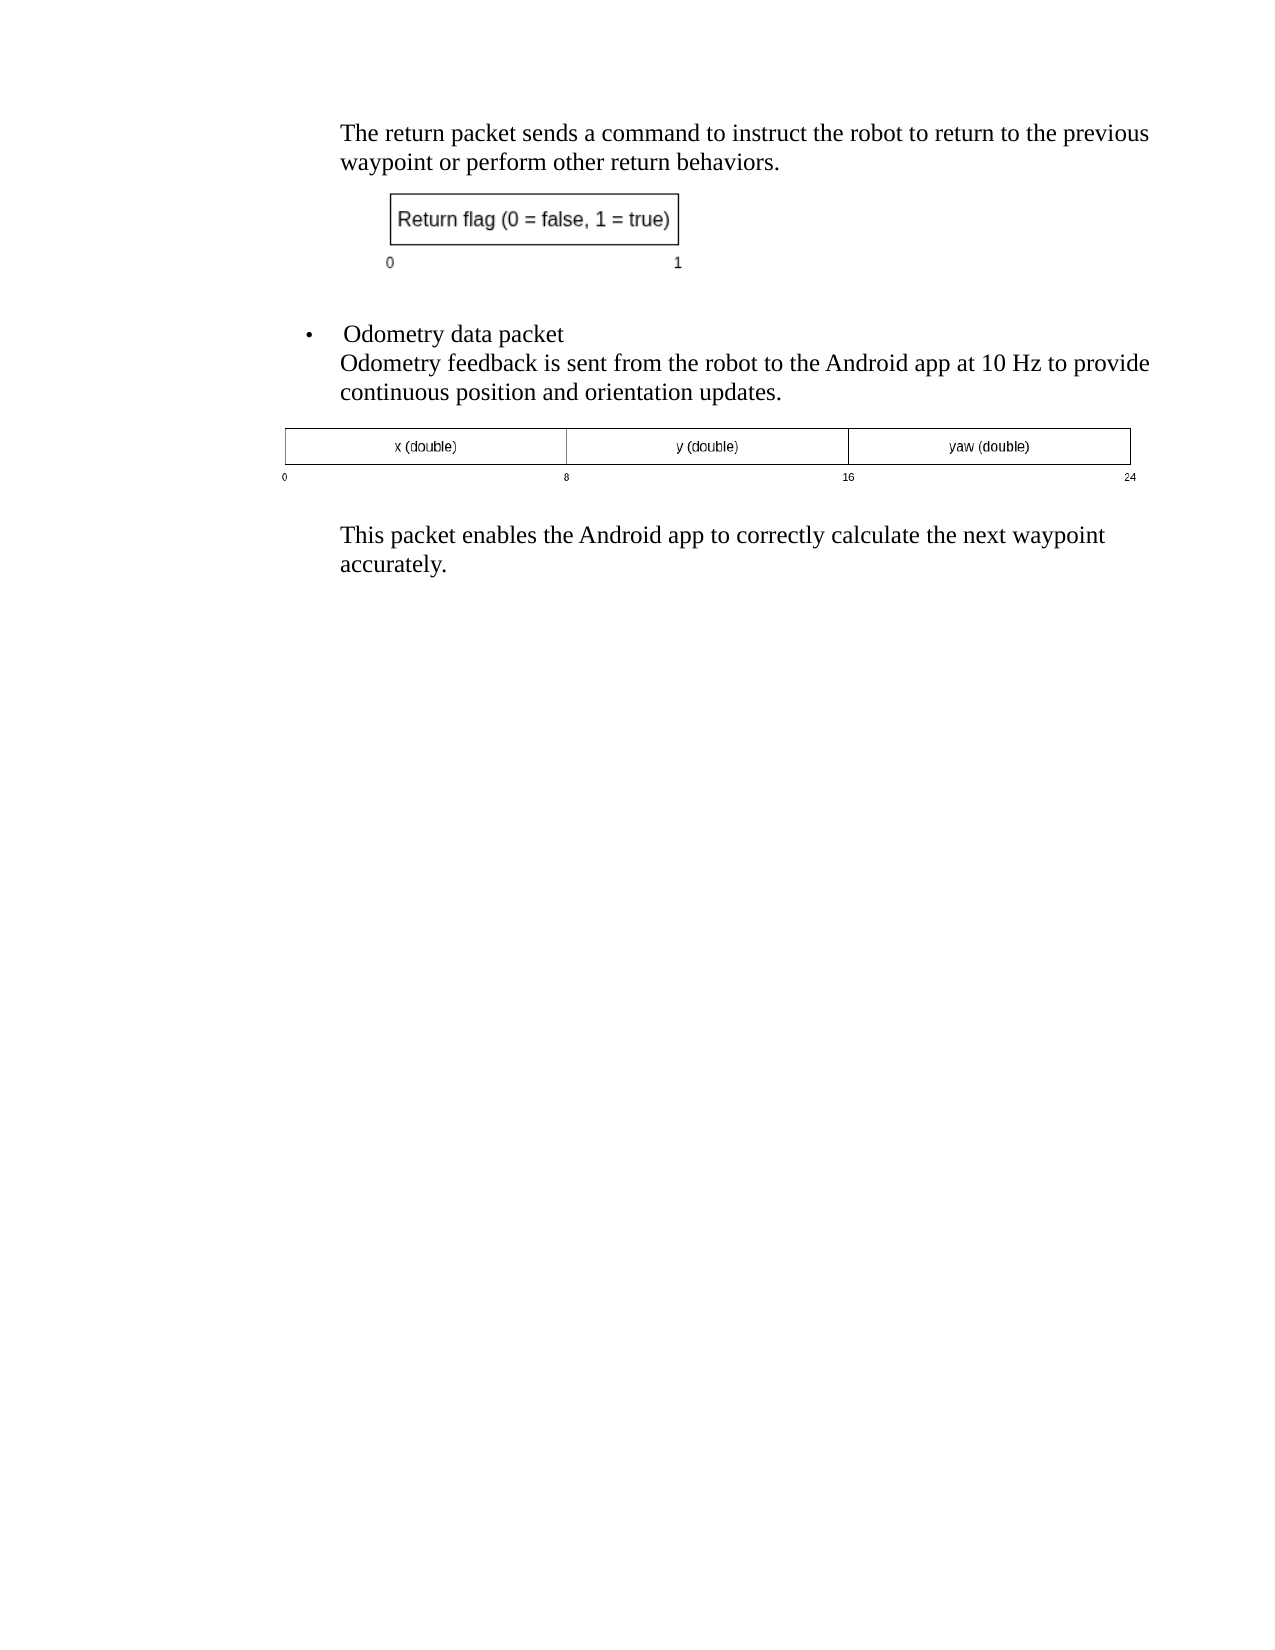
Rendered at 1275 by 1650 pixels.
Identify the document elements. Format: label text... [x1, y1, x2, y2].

text Odometry feedback is sent from the robot to the Android app at 10 Hz to provide continuous position and orientation updates. [118, 348, 1157, 406]
picture [350, 191, 718, 286]
picture [256, 426, 1158, 493]
text The return packet sends a command to instruct the robot to return to the previous waypoint or perform other return behaviors. [118, 118, 1157, 176]
text This packet enables the Android app to correctly calculate the next waypoint accurately. [118, 521, 1157, 578]
list Odometry data packet [306, 319, 1157, 348]
